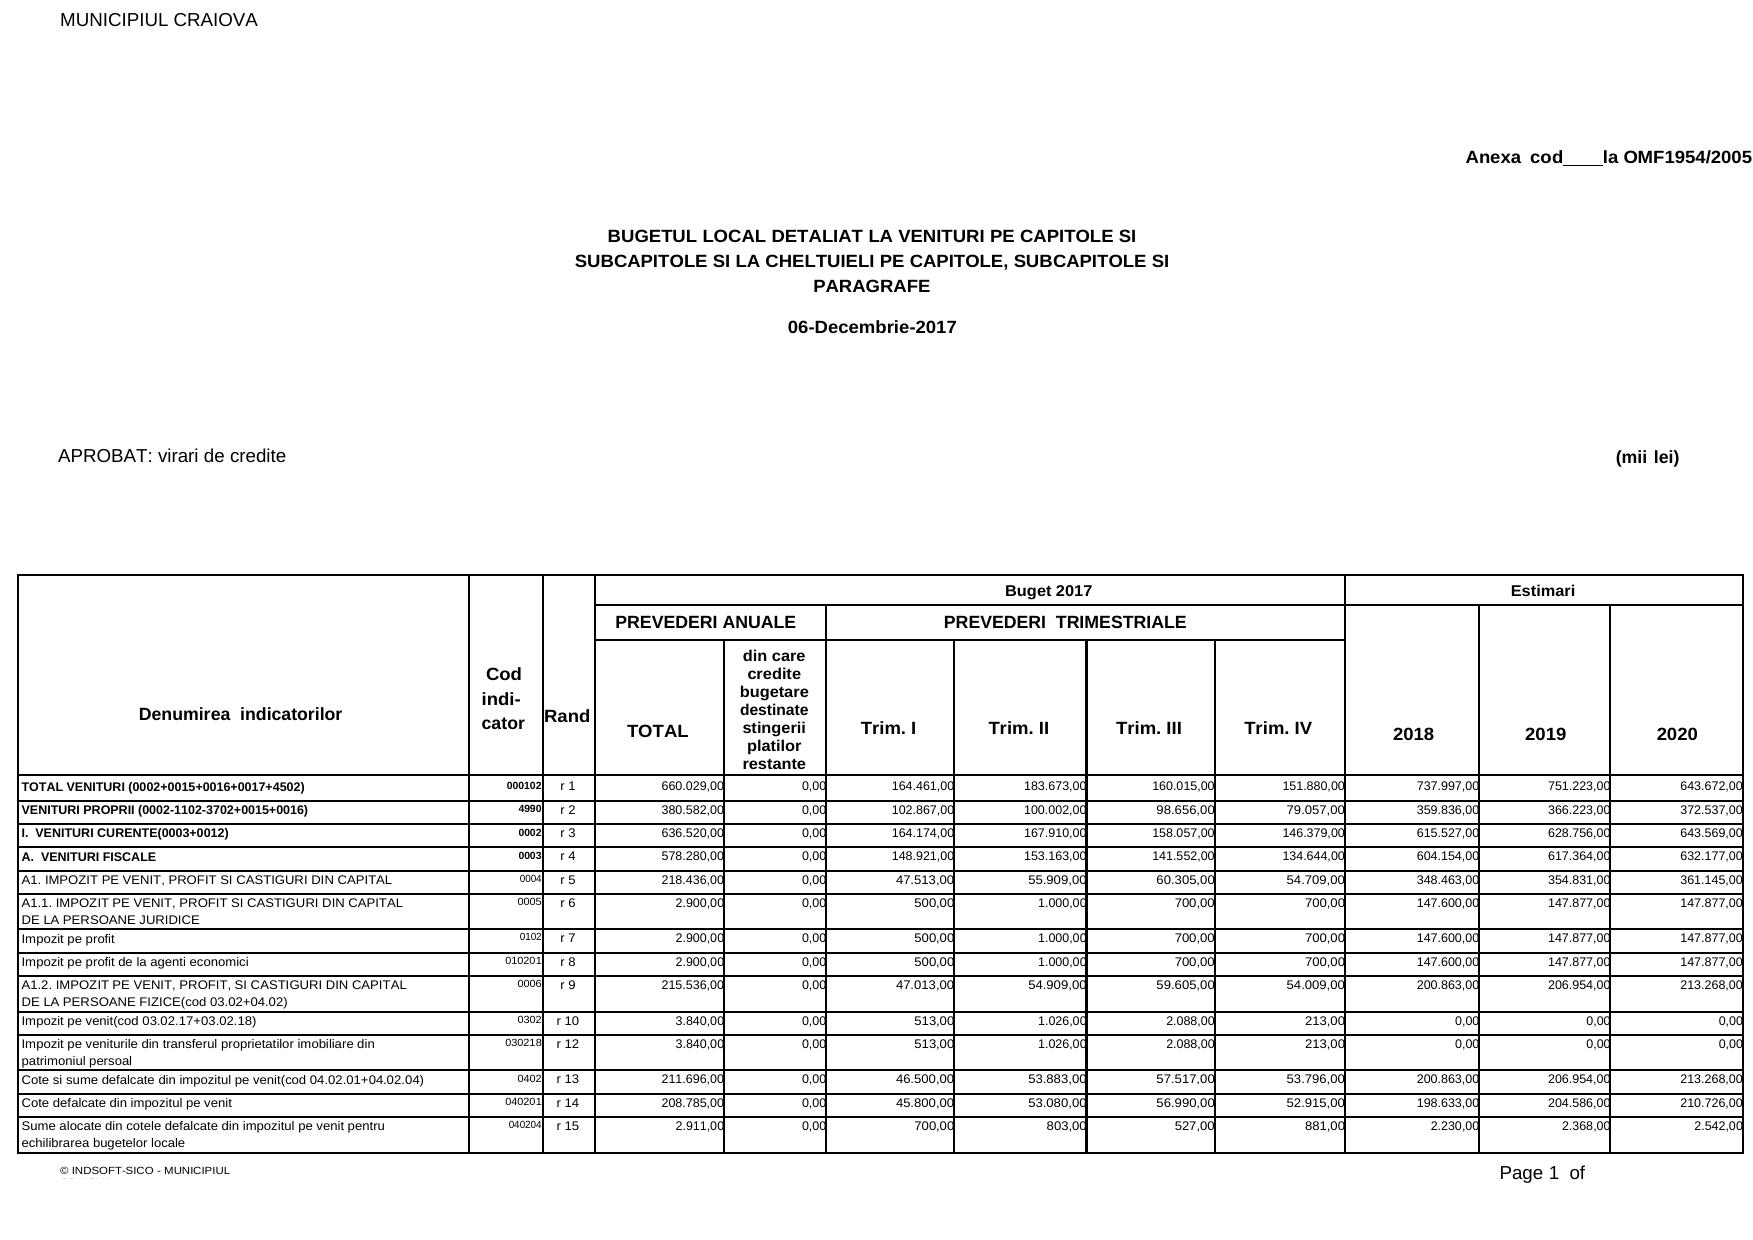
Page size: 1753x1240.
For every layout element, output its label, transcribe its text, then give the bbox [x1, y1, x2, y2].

table_cell Trim. IV [1216, 641, 1344, 774]
table_cell 2.088,00 [1088, 1013, 1214, 1034]
table_cell 0006 [470, 977, 542, 1011]
table_cell 1.000,00 [955, 954, 1085, 975]
table_cell 366.223,00 [1480, 802, 1609, 823]
table_cell 2.230,00 [1346, 1118, 1478, 1152]
table_cell 0,00 [725, 1118, 825, 1152]
table_cell 0004 [470, 872, 542, 893]
table_cell 737.997,00 [1346, 776, 1478, 799]
table_cell 2.542,00 [1611, 1118, 1742, 1152]
table_cell 148.921,00 [827, 848, 953, 869]
table_cell 146.379,00 [1216, 825, 1344, 846]
table_cell 354.831,00 [1480, 872, 1609, 893]
table_cell 218.436,00 [596, 872, 723, 893]
table_cell 500,00 [827, 954, 953, 975]
table_cell 4990 [470, 802, 542, 823]
table_cell Cote si sume defalcate din impozitul pe venit(cod 04.02.01+04.02.04) [19, 1071, 468, 1093]
table_cell r 2 [544, 802, 594, 823]
table_cell 030218 [470, 1036, 542, 1069]
table_cell 147.600,00 [1346, 930, 1478, 952]
table_cell 0,00 [725, 1071, 825, 1093]
table_cell 380.582,00 [596, 802, 723, 823]
table_cell 0,00 [725, 977, 825, 1011]
table_cell din care credite bugetare destinate stingerii platilor restante [725, 641, 825, 774]
table_cell 208.785,00 [596, 1095, 723, 1116]
table_cell 751.223,00 [1480, 776, 1609, 799]
table_cell 361.145,00 [1611, 872, 1742, 893]
table_cell 200.863,00 [1346, 1071, 1478, 1093]
table_cell 153.163,00 [955, 848, 1085, 869]
table_cell Impozit pe veniturile din transferul proprietatilor imobiliare din patrimoniul persoal [19, 1036, 468, 1069]
subtitle MUNICIPIUL CRAIOVA [60, 9, 1752, 30]
table_cell 643.672,00 [1611, 776, 1742, 799]
table_cell 2018 [1346, 606, 1478, 774]
table_cell 700,00 [1088, 954, 1214, 975]
table_cell 000102 [470, 776, 542, 799]
text APROBAT: virari de credite (mii lei) [58, 444, 1752, 467]
table_cell 2.088,00 [1088, 1036, 1214, 1069]
text BUGETUL LOCAL DETALIAT LA VENITURI PE CAPITOLE SI SUBCAPITOLE SI LA CHELTUIELI PE CAPITOLE, SUBCAPITOLE SI PARAGRAFE [544, 226, 1199, 296]
table_cell 2.900,00 [596, 895, 723, 928]
table_cell 213,00 [1216, 1036, 1344, 1069]
table_cell 0003 [470, 848, 542, 869]
table_cell 1.000,00 [955, 930, 1085, 952]
table_cell 660.029,00 [596, 776, 723, 799]
table_cell 0,00 [725, 802, 825, 823]
table_cell 2.368,00 [1480, 1118, 1609, 1152]
table_cell 47.013,00 [827, 977, 953, 1011]
table_cell 198.633,00 [1346, 1095, 1478, 1116]
table_cell 147.600,00 [1346, 954, 1478, 975]
table_cell 56.990,00 [1088, 1095, 1214, 1116]
table_cell 636.520,00 [596, 825, 723, 846]
table_cell 54.909,00 [955, 977, 1085, 1011]
table_cell 206.954,00 [1480, 977, 1609, 1011]
table_cell Trim. I [827, 641, 953, 774]
table_cell 213.268,00 [1611, 1071, 1742, 1093]
table_cell 0005 [470, 895, 542, 928]
table_cell 700,00 [1088, 895, 1214, 928]
table_cell 359.836,00 [1346, 802, 1478, 823]
table_cell 3.840,00 [596, 1036, 723, 1069]
table_cell 46.500,00 [827, 1071, 953, 1093]
table_cell Impozit pe venit(cod 03.02.17+03.02.18) [19, 1013, 468, 1034]
table_cell 0,00 [725, 895, 825, 928]
table_cell 500,00 [827, 930, 953, 952]
table_cell r 1 [544, 776, 594, 799]
text 06-Decembrie-2017 [544, 317, 1200, 337]
table_cell r 7 [544, 930, 594, 952]
table_cell Trim. II [955, 641, 1085, 774]
table_cell A1. IMPOZIT PE VENIT, PROFIT SI CASTIGURI DIN CAPITAL [19, 872, 468, 893]
table_cell r 9 [544, 977, 594, 1011]
table_cell 2019 [1480, 606, 1609, 774]
table_cell 200.863,00 [1346, 977, 1478, 1011]
table_cell 1.026,00 [955, 1013, 1085, 1034]
table_cell 0,00 [725, 1013, 825, 1034]
table_cell 700,00 [1216, 930, 1344, 952]
table_cell 147.877,00 [1480, 954, 1609, 975]
table_cell 040201 [470, 1095, 542, 1116]
table_header Rand [544, 576, 594, 774]
table_cell 372.537,00 [1611, 802, 1742, 823]
table_cell 147.877,00 [1480, 895, 1609, 928]
table_cell 700,00 [1216, 895, 1344, 928]
table_cell 040204 [470, 1118, 542, 1152]
table_cell r 12 [544, 1036, 594, 1069]
table_cell 0,00 [725, 776, 825, 799]
table_cell TOTAL [596, 641, 723, 774]
table_header Denumirea indicatorilor [19, 576, 468, 774]
table_cell 213.268,00 [1611, 977, 1742, 1011]
table_cell 010201 [470, 954, 542, 975]
table_cell 204.586,00 [1480, 1095, 1609, 1116]
table_cell 0,00 [1611, 1013, 1742, 1034]
table_cell 0,00 [1480, 1013, 1609, 1034]
table_cell 348.463,00 [1346, 872, 1478, 893]
table_cell 500,00 [827, 895, 953, 928]
table_cell 206.954,00 [1480, 1071, 1609, 1093]
table_cell 55.909,00 [955, 872, 1085, 893]
table_cell VENITURI PROPRII (0002-1102-3702+0015+0016) [19, 802, 468, 823]
table_cell 513,00 [827, 1013, 953, 1034]
table_cell PREVEDERI ANUALE [596, 606, 825, 639]
table_cell 164.174,00 [827, 825, 953, 846]
table_cell 47.513,00 [827, 872, 953, 893]
table_header Cod indi- cator [470, 576, 542, 774]
table_cell 513,00 [827, 1036, 953, 1069]
table_cell 643.569,00 [1611, 825, 1742, 846]
table_cell 3.840,00 [596, 1013, 723, 1034]
table_cell 134.644,00 [1216, 848, 1344, 869]
table_cell Trim. III [1088, 641, 1214, 774]
table_cell 2.900,00 [596, 954, 723, 975]
table_cell 2.911,00 [596, 1118, 723, 1152]
table_cell 160.015,00 [1088, 776, 1214, 799]
table_cell r 8 [544, 954, 594, 975]
table_cell A1.1. IMPOZIT PE VENIT, PROFIT SI CASTIGURI DIN CAPITAL DE LA PERSOANE JURIDICE [19, 895, 468, 928]
table_cell Impozit pe profit [19, 930, 468, 952]
table_cell 52.915,00 [1216, 1095, 1344, 1116]
table_cell 213,00 [1216, 1013, 1344, 1034]
table_cell 604.154,00 [1346, 848, 1478, 869]
table_cell 578.280,00 [596, 848, 723, 869]
table_cell r 4 [544, 848, 594, 869]
table_cell 1.026,00 [955, 1036, 1085, 1069]
table_cell 0,00 [1346, 1013, 1478, 1034]
table_cell 0,00 [725, 825, 825, 846]
table_cell 700,00 [1216, 954, 1344, 975]
table_cell 54.709,00 [1216, 872, 1344, 893]
table_cell 45.800,00 [827, 1095, 953, 1116]
table_cell 0,00 [725, 848, 825, 869]
table_cell 53.796,00 [1216, 1071, 1344, 1093]
table_cell 151.880,00 [1216, 776, 1344, 799]
table_cell 2.900,00 [596, 930, 723, 952]
table_cell 211.696,00 [596, 1071, 723, 1093]
table_cell r 15 [544, 1118, 594, 1152]
table_cell 100.002,00 [955, 802, 1085, 823]
table_cell 0,00 [1346, 1036, 1478, 1069]
table_cell 2020 [1611, 606, 1742, 774]
table_cell r 13 [544, 1071, 594, 1093]
table_cell 0,00 [725, 930, 825, 952]
table_cell r 10 [544, 1013, 594, 1034]
table_cell 803,00 [955, 1118, 1085, 1152]
table_header Estimari [1346, 576, 1742, 604]
table_cell 60.305,00 [1088, 872, 1214, 893]
table_cell 98.656,00 [1088, 802, 1214, 823]
table_cell 628.756,00 [1480, 825, 1609, 846]
table_cell 0,00 [1480, 1036, 1609, 1069]
table_cell 1.000,00 [955, 895, 1085, 928]
table_cell Sume alocate din cotele defalcate din impozitul pe venit pentru echilibrarea bugetelor locale [19, 1118, 468, 1152]
table_cell 53.080,00 [955, 1095, 1085, 1116]
table_cell r 14 [544, 1095, 594, 1116]
table_cell 0002 [470, 825, 542, 846]
subtitle Anexa cod la OMF1954/2005 [6, 147, 1752, 168]
table_cell 183.673,00 [955, 776, 1085, 799]
table_cell 700,00 [1088, 930, 1214, 952]
table_cell 158.057,00 [1088, 825, 1214, 846]
table_cell A. VENITURI FISCALE [19, 848, 468, 869]
table_cell 79.057,00 [1216, 802, 1344, 823]
table_cell 0,00 [725, 1095, 825, 1116]
table_cell 617.364,00 [1480, 848, 1609, 869]
table_cell 102.867,00 [827, 802, 953, 823]
table_cell PREVEDERI TRIMESTRIALE [827, 606, 1344, 639]
table_cell Cote defalcate din impozitul pe venit [19, 1095, 468, 1116]
table_cell 210.726,00 [1611, 1095, 1742, 1116]
table_cell 147.877,00 [1480, 930, 1609, 952]
table_cell 0302 [470, 1013, 542, 1034]
table_cell I. VENITURI CURENTE(0003+0012) [19, 825, 468, 846]
table_cell A1.2. IMPOZIT PE VENIT, PROFIT, SI CASTIGURI DIN CAPITAL DE LA PERSOANE FIZICE(cod 03.02+04.02) [19, 977, 468, 1011]
table_cell r 6 [544, 895, 594, 928]
table_cell 59.605,00 [1088, 977, 1214, 1011]
table_cell 54.009,00 [1216, 977, 1344, 1011]
table_cell 147.877,00 [1611, 895, 1742, 928]
table_cell 0,00 [725, 872, 825, 893]
table_cell 527,00 [1088, 1118, 1214, 1152]
table_cell 881,00 [1216, 1118, 1344, 1152]
table_cell 0402 [470, 1071, 542, 1093]
table_cell 215.536,00 [596, 977, 723, 1011]
table_cell r 3 [544, 825, 594, 846]
table_cell 0,00 [1611, 1036, 1742, 1069]
table_cell 0,00 [725, 1036, 825, 1069]
table_cell TOTAL VENITURI (0002+0015+0016+0017+4502) [19, 776, 468, 799]
table_cell 164.461,00 [827, 776, 953, 799]
table_header Buget 2017 [596, 576, 1344, 604]
table_cell 57.517,00 [1088, 1071, 1214, 1093]
table_cell Impozit pe profit de la agenti economici [19, 954, 468, 975]
table_cell 632.177,00 [1611, 848, 1742, 869]
table_cell 0,00 [725, 954, 825, 975]
table_cell r 5 [544, 872, 594, 893]
table_cell 0102 [470, 930, 542, 952]
table_cell 147.877,00 [1611, 954, 1742, 975]
table_cell 141.552,00 [1088, 848, 1214, 869]
table_cell 147.877,00 [1611, 930, 1742, 952]
table_cell 53.883,00 [955, 1071, 1085, 1093]
table_cell 147.600,00 [1346, 895, 1478, 928]
table_cell 167.910,00 [955, 825, 1085, 846]
table_cell 615.527,00 [1346, 825, 1478, 846]
table_cell 700,00 [827, 1118, 953, 1152]
